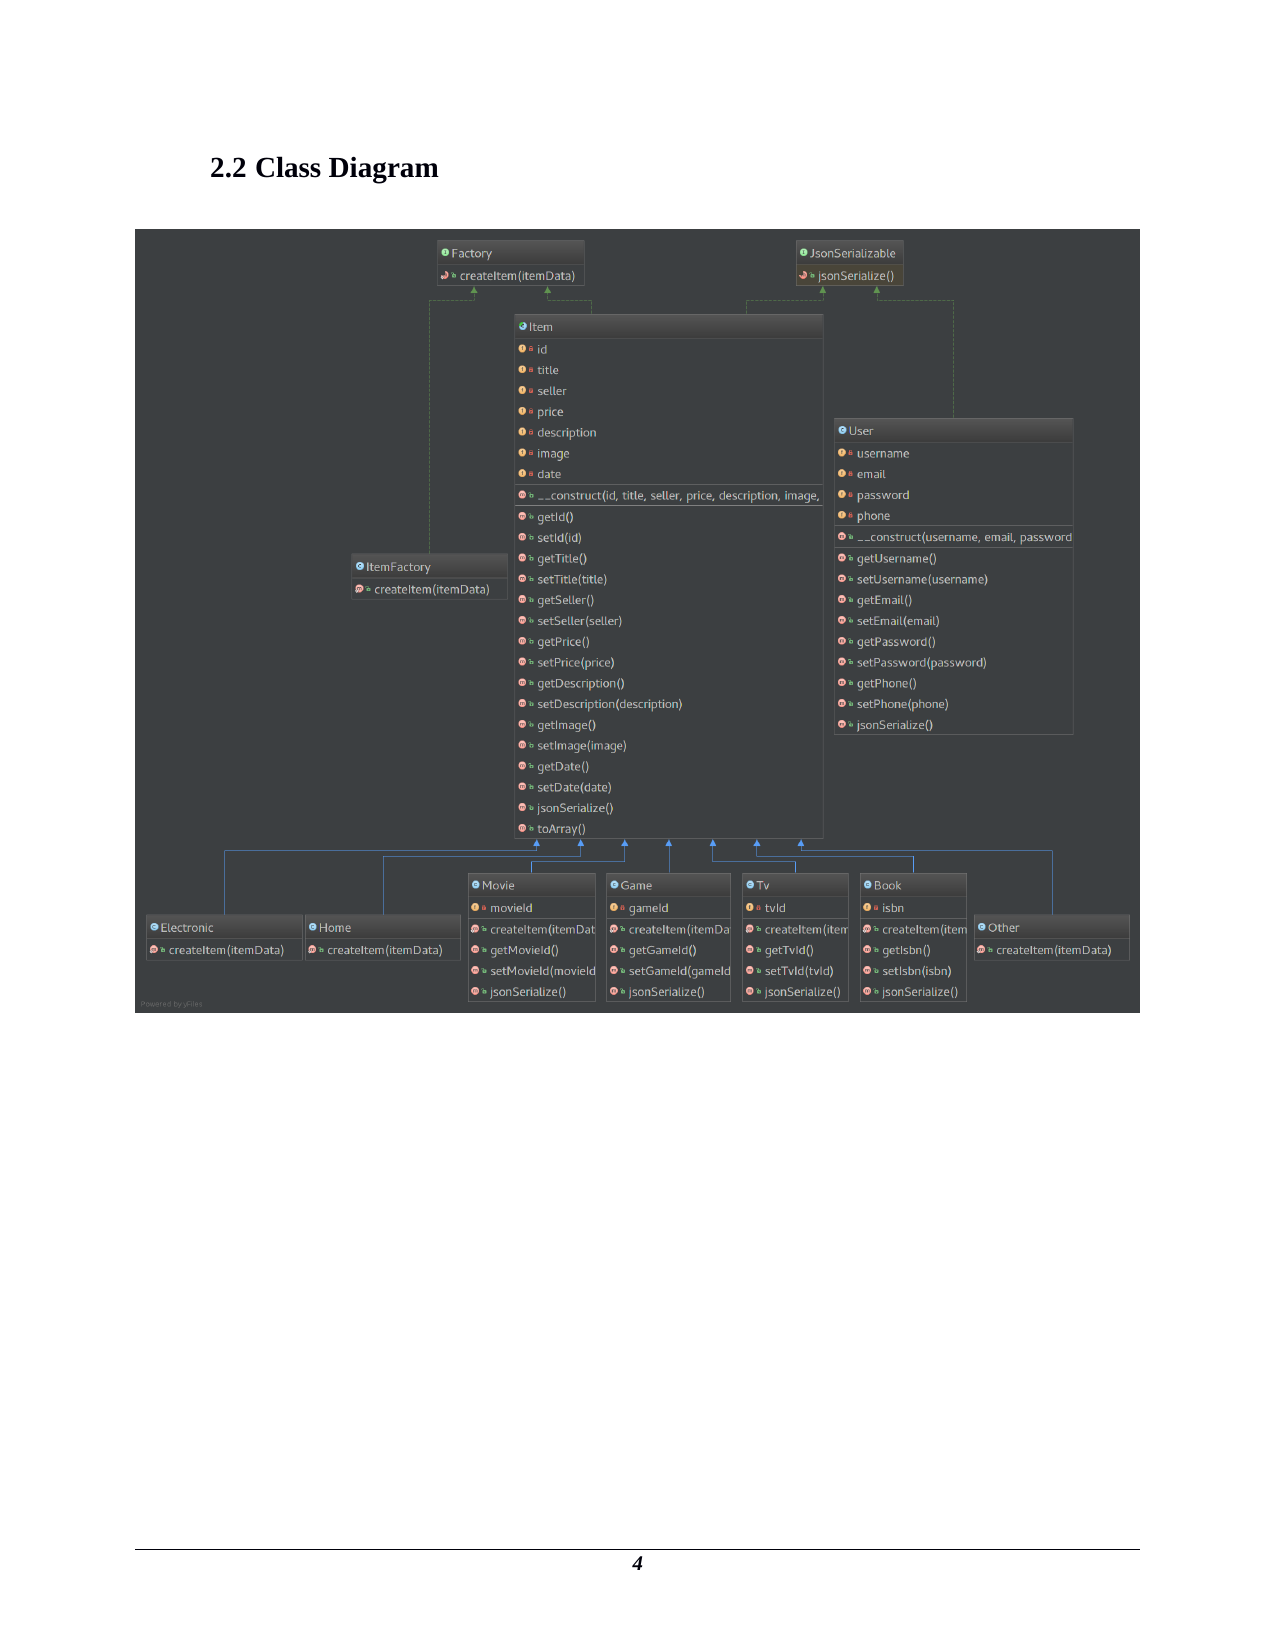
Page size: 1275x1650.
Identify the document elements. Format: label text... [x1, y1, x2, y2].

picture [135, 229, 1140, 1013]
subtitle Class Diagram [210, 150, 1140, 183]
